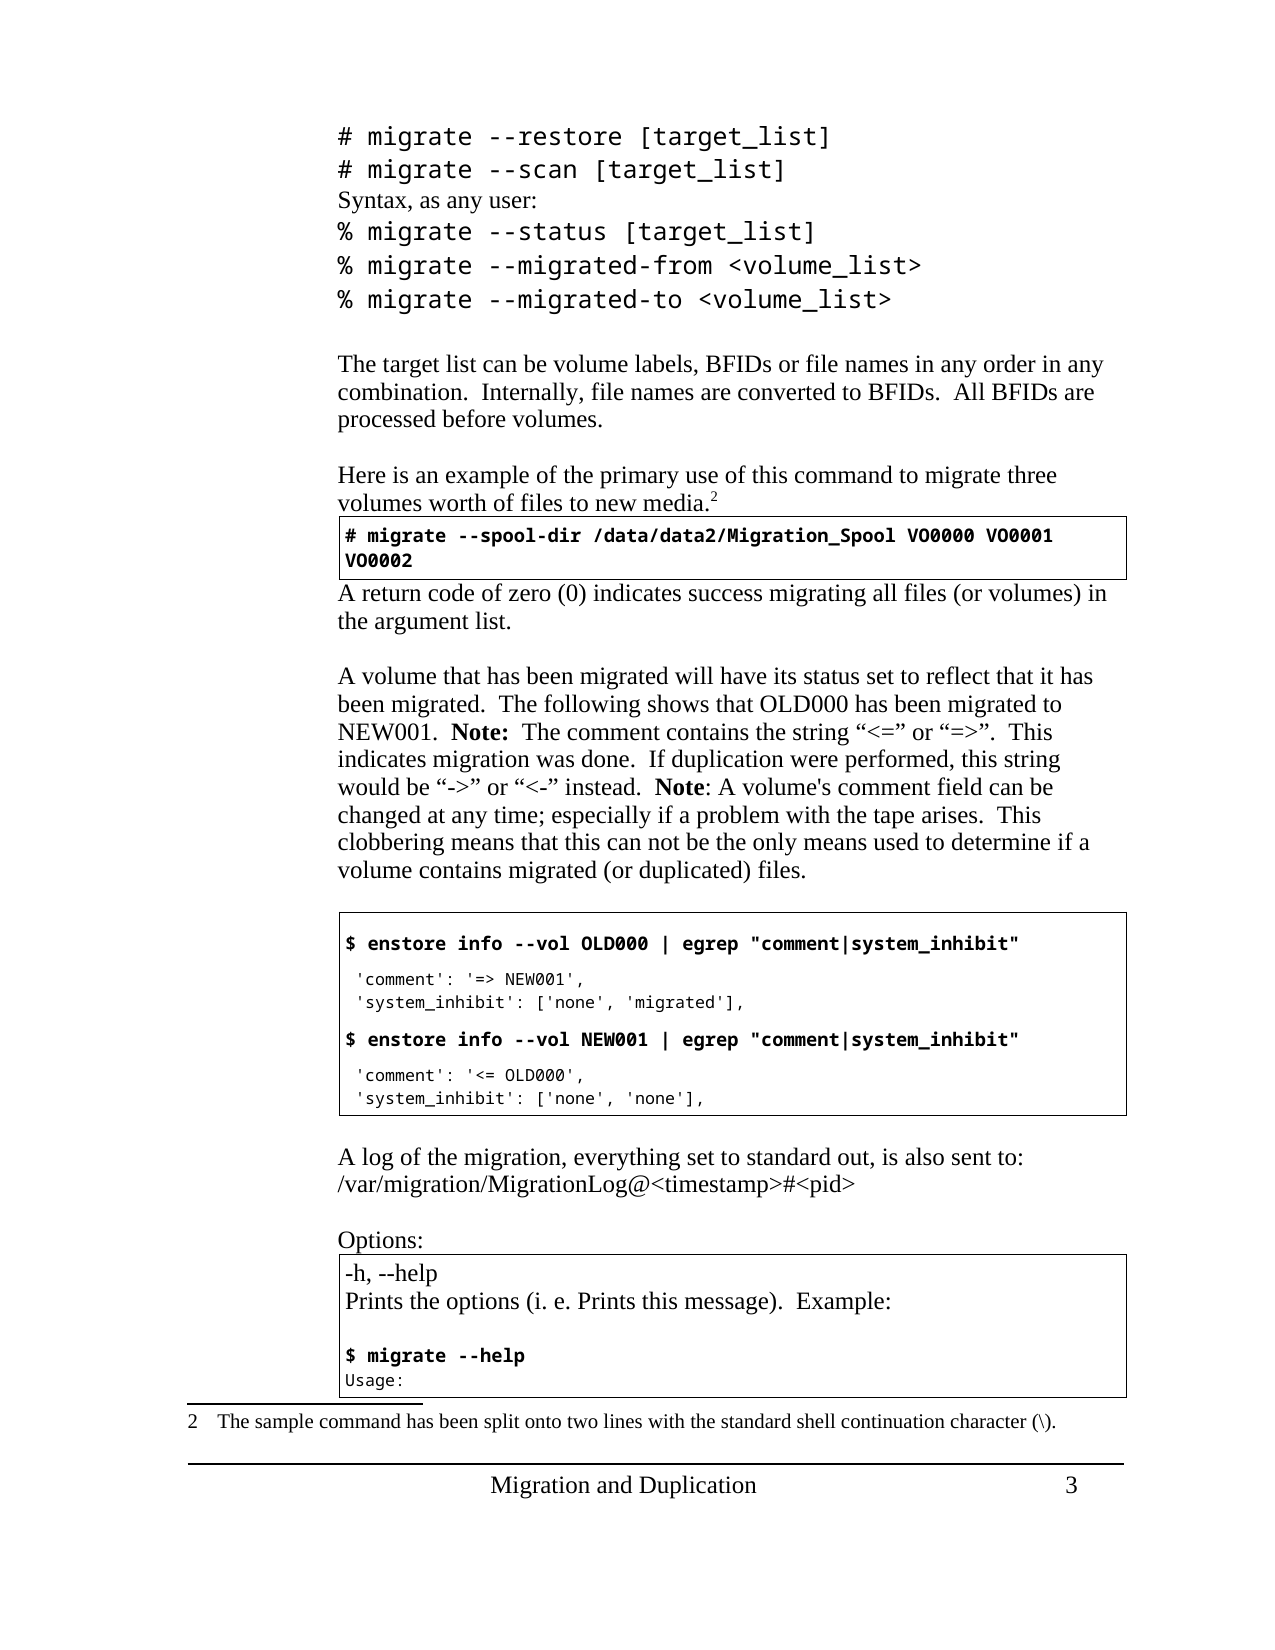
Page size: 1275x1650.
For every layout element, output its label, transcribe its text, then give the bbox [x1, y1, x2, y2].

text Here is an example of the primary use of this command to migrate three volumes worth of files to new media. [337, 461, 1125, 516]
text A return code of zero (0) indicates success migrating all files (or volumes) in the argument list. [337, 579, 1125, 634]
text The target list can be volume labels, BFIDs or file names in any order in any combination. Internally, file names are converted to BFIDs. All BFIDs are processed before volumes. [337, 350, 1125, 433]
text # migrate --scan [target_list] [337, 152, 1125, 186]
text % migrate --status [target_list] [337, 214, 1125, 248]
text % migrate --migrated-to <volume_list> [337, 282, 1125, 316]
text # migrate --restore [target_list] [337, 118, 1125, 152]
text The sample command has been split onto two lines with the standard shell continuation character (\). [187, 1410, 1125, 1433]
table_header $ enstore info --vol OLD000 | egrep "comment|system_inhibit" 'comment': '=> NEW001', 'system_inhibit': ['none', 'migrated'], $ enstore info --vol NEW001 | egrep "comment|system_inhibit" 'comment': '<= OLD000', 'system_inhibit': ['none', 'none'], [340, 913, 1126, 1115]
text Options: [337, 1226, 1125, 1254]
text % migrate --migrated-from <volume_list> [337, 248, 1125, 282]
text Syntax, as any user: [337, 186, 1125, 214]
text A volume that has been migrated will have its status set to reflect that it has been migrated. The following shows that OLD000 has been migrated to NEW001. Note: The comment contains the string “<=” or “=>”. This indicates migration was done. If duplication were performed, this string would be “->” or “<-” instead. Note: A volume's comment field can be changed at any time; especially if a problem with the tape arises. This clobbering means that this can not be the only means used to determine if a volume contains migrated (or duplicated) files. [337, 662, 1125, 884]
table_header -h, --help Prints the options (i. e. Prints this message). Example: $ migrate --help Usage: [340, 1255, 1126, 1397]
table_header # migrate --spool-dir /data/data2/Migration_Spool VO0000 VO0001 VO0002 [340, 517, 1126, 579]
text A log of the migration, everything set to standard out, is also sent to: /var/migration/MigrationLog@<timestamp>#<pid> [337, 1143, 1125, 1198]
